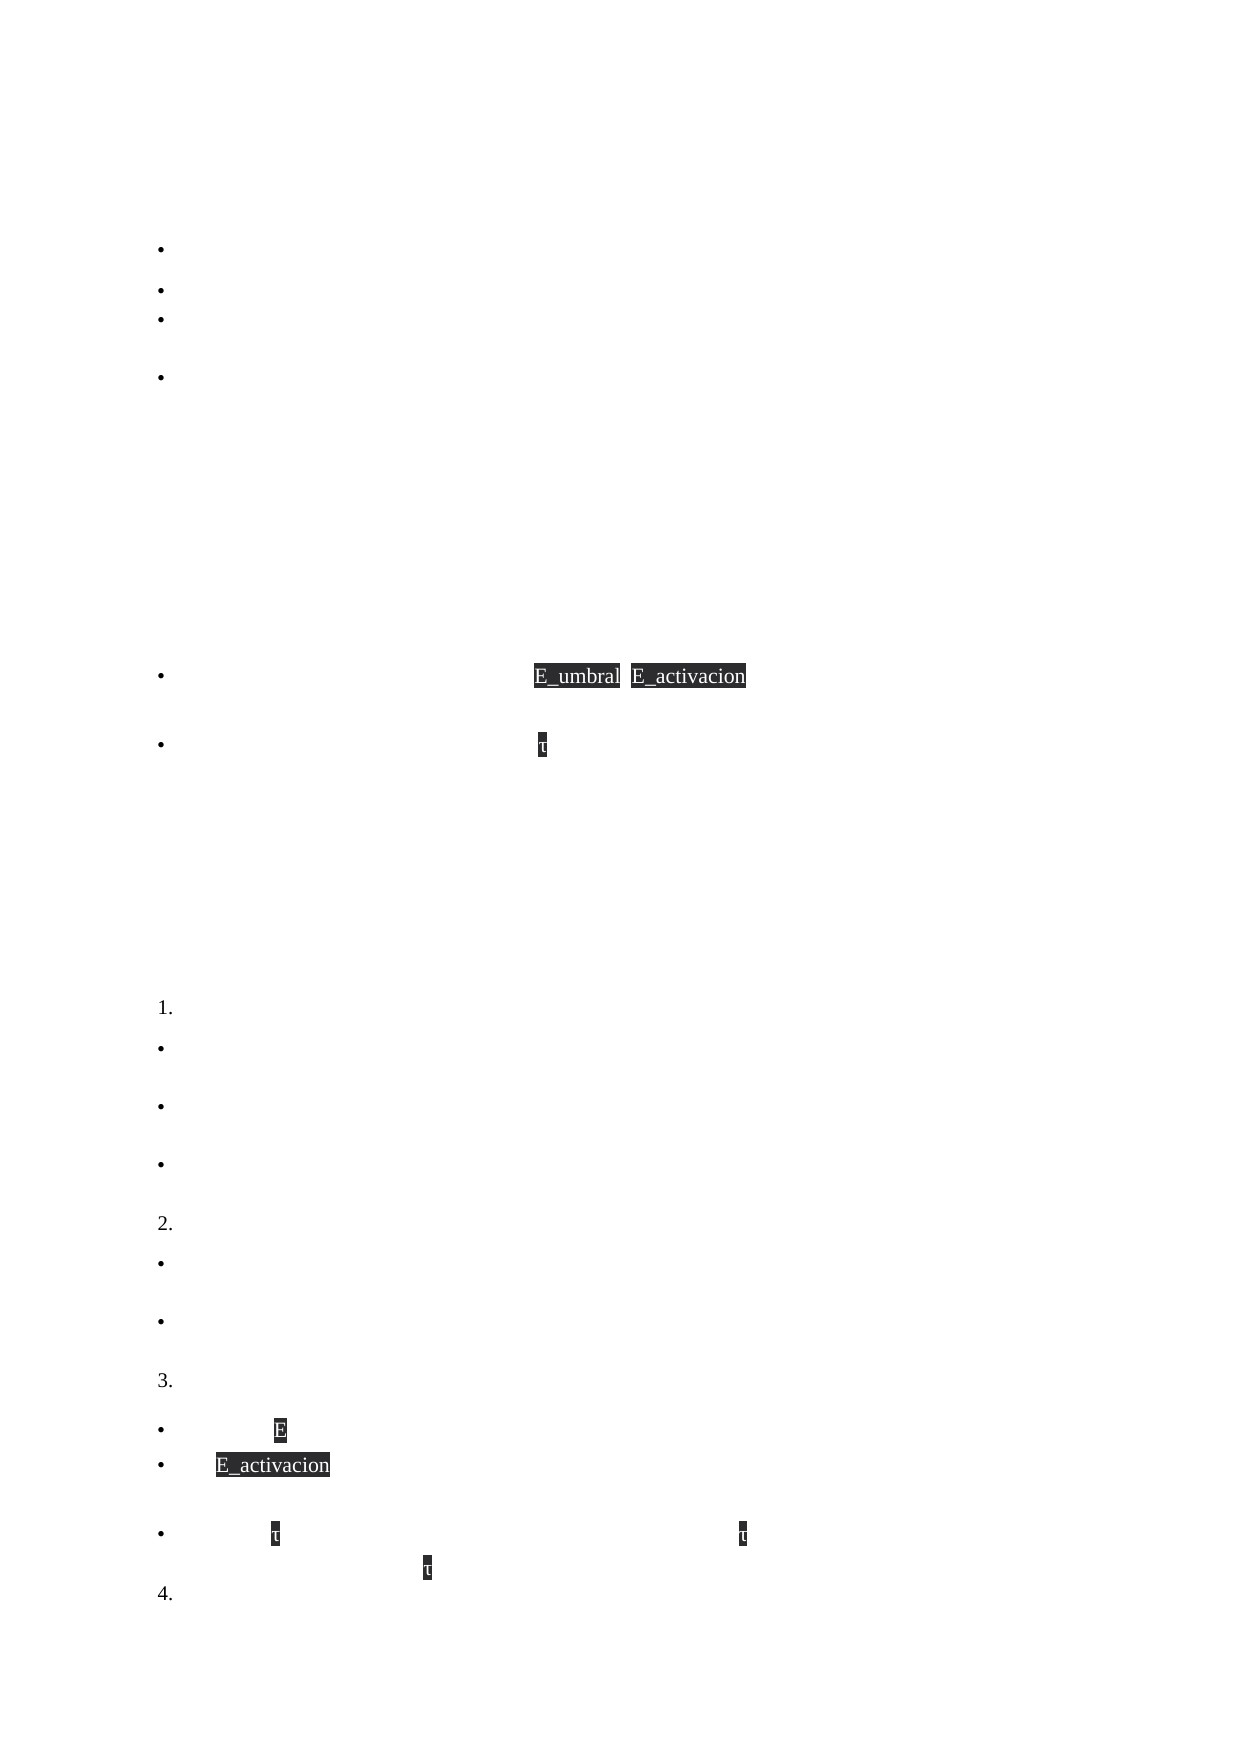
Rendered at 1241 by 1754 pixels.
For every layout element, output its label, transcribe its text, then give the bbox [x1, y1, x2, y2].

list Energía (E): Presupuesto publicitario, atención social, poder de cómputo. [187, 1408, 1053, 1443]
list Puedes definir la función de energía (E_umbral, E_activacion) como quieras: Lineal, logarítmica, basada en la teoría de redes (grado del nodo), etc. [187, 654, 1053, 722]
list Defino Energía y Tiempo: [187, 1367, 1053, 1392]
list Capa 2 (Órgano): Dentro del nodo "Hígado", existe una meta-red de lobulillos hepatícos, con sus propios enlaces (O, D, P) celulares. [187, 307, 1053, 361]
subtitle Ilustración de la Maleabilidad: Un Ejemplo de Diseño Problema: Modelar la propagación de una idea disruptiva (ej: "Bitcoin") en una sociedad. [187, 876, 1053, 969]
list Defino mis Reglas RE²M (Maleables): [187, 1209, 1053, 1235]
list Su salida es un artículo que puede ser un enlace P (hecho verificado), O (análisis con múltiples interpretaciones) o D (noticia falsa). [187, 1309, 1053, 1363]
list Tiempo (τ): El patrón O en la capa económica es muy volátil (τ corto). El patrón P en la capa tecnológica es persistente (τ largo). [187, 1511, 1053, 1580]
list Defino mis Capas: [187, 994, 1053, 1019]
list Capa 3 (Celular): Dentro de un hepatocito, existe una meta-red de orgánulos y vías metabólicas (P, O, D, B). [187, 365, 1053, 419]
text Un cambio de patrón (ej: de P a D) en una capa superior puede emerger de una revolución en los patrones de las capas inferiores, y viceversa. Esto es maleabilidad estructural. 4. Maleabilidad en la Integración de Nuevos Conceptos (Energía y Tiempo) Como tú mismo señalaste, el framework es un esqueleto diseñado para que se le añada carne. La incorporación de Energía y Tiempo no lo rompe, sino que lo completa. [187, 448, 1053, 625]
list Capa Económica: Nodos = inversores, exchanges. Enlaces = flujos de capital (Patrón O - superposición de compra/venta, alto valor si hay coherencia). [187, 1094, 1053, 1148]
list La E_activacion para que un escéptico (estado P de "rechazo") cambie a un estado O de "curiosidad" es alta. [187, 1443, 1053, 1511]
list Capa 1 (Organismo): Nodo "Hígado". Enlace "Sanguíneo" (P). [187, 278, 1053, 303]
list Un nodo "Medio de Comunicación" en la capa social se actualiza basándose en los enlaces de la capa económica (volumen de trading, patrón O) y la capa tecnológica (avances, patrón P). [187, 1251, 1053, 1305]
list Capa Social: Nodos = usuarios, medios. Enlaces = información/creencia (Patrón D - ruidoso, propenso a la desinformación). [187, 1152, 1053, 1206]
list Observo la Maleabilidad en Acción: [187, 1580, 1053, 1605]
list Capa Tecnológica: Nodos = desarrolladores, mineros. Enlaces = código, blockchain (Patrón P - definido e inmutable). [187, 1036, 1053, 1090]
subtitle 3. Maleabilidad en la Escala El modelo es fractal. Un nodo en una capa puede contener toda una meta-red en su interior. [187, 118, 1053, 212]
list Puedes definir la dinámica temporal (τ): Como un reloj discreto (pasos de autómata), continuo (ecuaciones diferenciales), o incluso relativista (donde la causalidad entre nodos depende de sus "conos de luz" en la red). [187, 722, 1053, 826]
list Ejemplo (Biología): [187, 237, 1053, 262]
